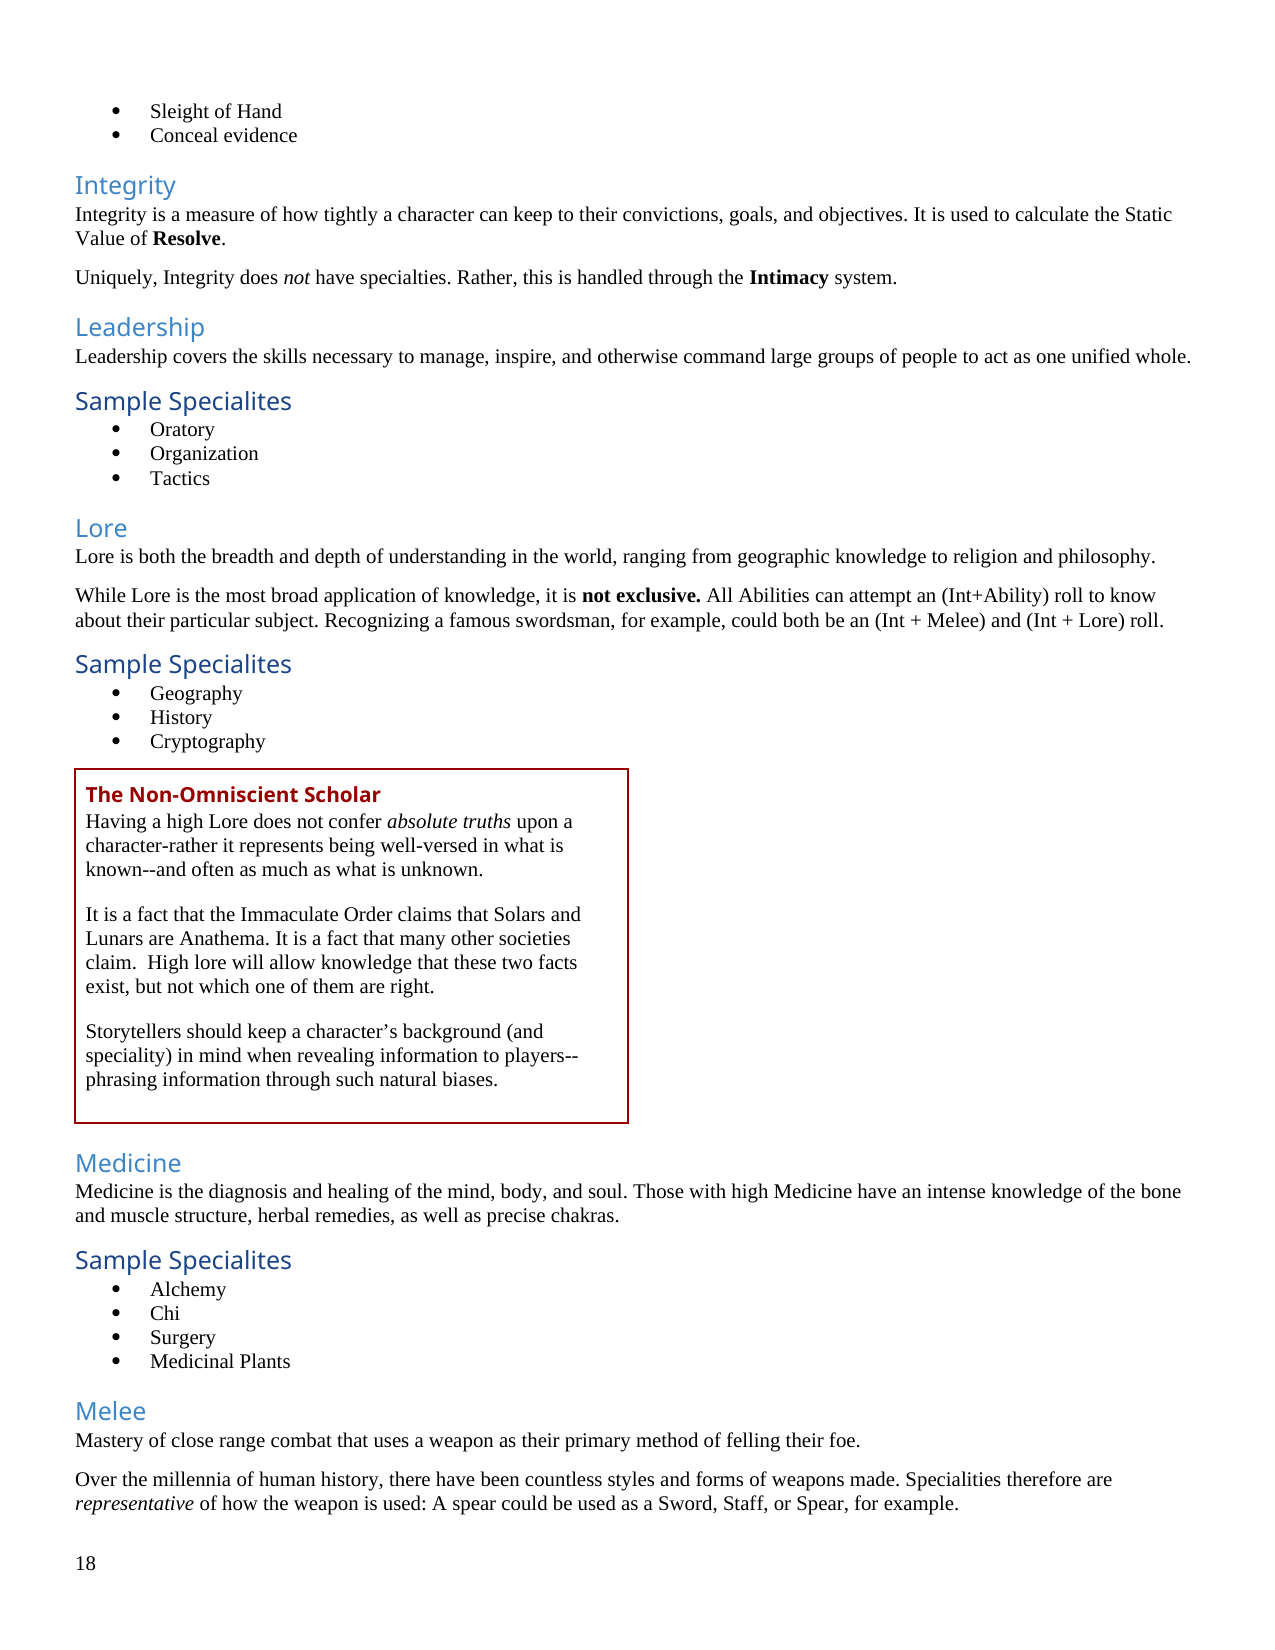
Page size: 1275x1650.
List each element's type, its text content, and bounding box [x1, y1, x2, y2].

list Medicinal Plants [112, 1349, 1200, 1373]
text Medicine is the diagnosis and healing of the mind, body, and soul. Those with high Medicine have an intense knowledge of the bone and muscle structure, herbal remedies, as well as precise chakras. [75, 1179, 1200, 1227]
table_header The Non-Omniscient Scholar Having a high Lore does not confer absolute truths upon a character-rather it represents being well-versed in what is known--and often as much as what is unknown. It is a fact that the Immaculate Order claims that Solars and Lunars are Anathema. It is a fact that many other societies claim. High lore will allow knowledge that these two facts exist, but not which one of them are right. Storytellers should keep a character’s background (and speciality) in mind when revealing information to players--phrasing information through such natural biases. [76, 770, 627, 1122]
text Lore is both the breadth and depth of understanding in the world, ranging from geographic knowledge to religion and philosophy. [75, 544, 1200, 568]
subtitle Leadership [75, 310, 1200, 344]
subtitle Integrity [75, 168, 1200, 202]
list Chi [112, 1301, 1200, 1324]
subtitle Lore [75, 510, 1200, 544]
list Oratory [112, 417, 1200, 441]
subtitle Sample Specialites [75, 647, 1200, 681]
list Alchemy [112, 1276, 1200, 1301]
list History [112, 705, 1200, 729]
subtitle Melee [75, 1393, 1200, 1428]
list Tactics [112, 465, 1200, 489]
list Geography [112, 681, 1200, 705]
list Cryptography [112, 729, 1200, 753]
text Mastery of close range combat that uses a weapon as their primary method of felling their foe. [75, 1428, 1200, 1452]
list Conceal evidence [112, 123, 1200, 147]
list Surgery [112, 1324, 1200, 1349]
subtitle Sample Specialites [75, 1242, 1200, 1276]
text Over the millennia of human history, there have been countless styles and forms of weapons made. Specialities therefore are representative of how the weapon is used: A spear could be used as a Sword, Staff, or Spear, for example. [75, 1467, 1200, 1515]
text While Lore is the most broad application of knowledge, it is not exclusive. All Abilities can attempt an (Int+Ability) roll to know about their particular subject. Recognizing a famous swordsman, for example, could both be an (Int + Melee) and (Int + Lore) roll. [75, 583, 1200, 632]
subtitle Medicine [75, 1145, 1200, 1179]
subtitle Sample Specialites [75, 383, 1200, 417]
text Uniquely, Integrity does not have specialties. Rather, this is handled through the Intimacy system. [75, 265, 1200, 289]
text Leadership covers the skills necessary to manage, inspire, and otherwise command large groups of people to act as one unified whole. [75, 344, 1200, 368]
list Organization [112, 441, 1200, 465]
list Sleight of Hand [112, 99, 1200, 123]
text Integrity is a measure of how tightly a character can keep to their convictions, goals, and objectives. It is used to calculate the Static Value of Resolve. [75, 202, 1200, 250]
